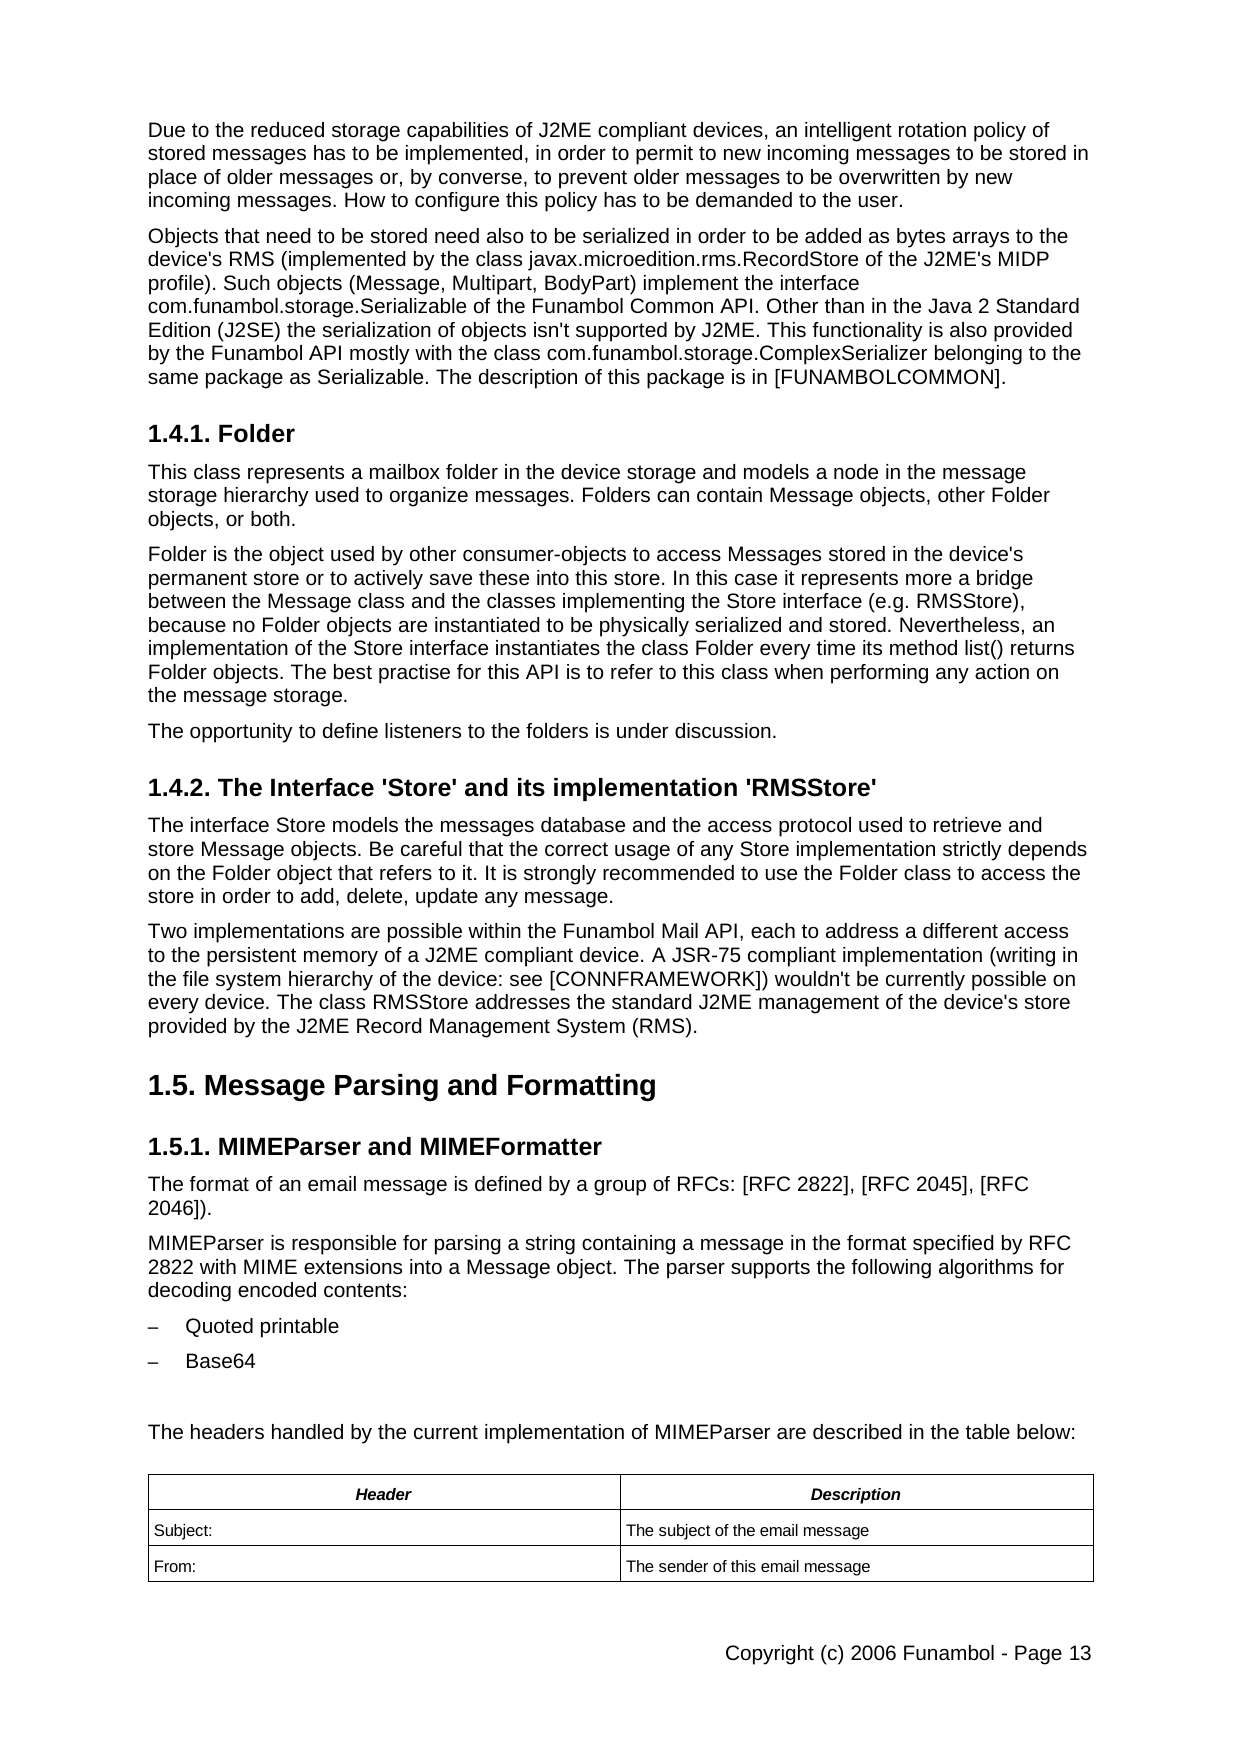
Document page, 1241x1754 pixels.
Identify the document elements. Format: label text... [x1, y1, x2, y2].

table_header Header [149, 1475, 620, 1509]
text This class represents a mailbox folder in the device storage and models a node in the message storage hierarchy used to organize messages. Folders can contain Message objects, other Folder objects, or both. [148, 460, 1093, 531]
subtitle Message Parsing and Formatting [148, 1069, 1093, 1101]
subtitle Folder [148, 420, 1093, 448]
text MIMEParser is responsible for parsing a string containing a message in the format specified by RFC 2822 with MIME extensions into a Message object. The parser supports the following algorithms for decoding encoded contents: [148, 1232, 1093, 1302]
subtitle The Interface 'Store' and its implementation 'RMSStore' [148, 774, 1093, 802]
table_cell From: [149, 1546, 620, 1581]
table_cell The subject of the email message [621, 1510, 1093, 1545]
text The format of an email message is defined by a group of RFCs: [RFC 2822], [RFC 2045], [RFC 2046]). [148, 1173, 1093, 1220]
list Base64 [148, 1349, 1093, 1373]
text Objects that need to be stored need also to be serialized in order to be added as bytes arrays to the device's RMS (implemented by the class javax.microedition.rms.RecordStore of the J2ME's MIDP profile). Such objects (Message, Multipart, BodyPart) implement the interface com.funambol.storage.Serializable of the Funambol Common API. Other than in the Java 2 Standard Edition (J2SE) the serialization of objects isn't supported by J2ME. This functionality is also provided by the Funambol API mostly with the class com.funambol.storage.ComplexSerializer belonging to the same package as Serializable. The description of this package is in [FUNAMBOLCOMMON]. [148, 224, 1093, 389]
table_cell The sender of this email message [621, 1546, 1093, 1581]
text The headers handled by the current implementation of MIMEParser are described in the table below: [148, 1420, 1093, 1444]
text Due to the reduced storage capabilities of J2ME compliant devices, an intelligent rotation policy of stored messages has to be implemented, in order to permit to new incoming messages to be stored in place of older messages or, by converse, to prevent older messages to be overwritten by new incoming messages. How to configure this policy has to be demanded to the user. [148, 118, 1093, 212]
subtitle MIMEParser and MIMEFormatter [148, 1132, 1093, 1160]
list Quoted printable [148, 1314, 1093, 1338]
text The interface Store models the messages database and the access protocol used to retrieve and store Message objects. Be careful that the correct usage of any Store implementation strictly depends on the Folder object that refers to it. It is strongly recommended to use the Folder class to access the store in order to add, delete, update any message. [148, 814, 1093, 908]
text The opportunity to define listeners to the folders is under discussion. [148, 719, 1093, 743]
text Folder is the object used by other consumer-objects to access Messages stored in the device's permanent store or to actively save these into this store. In this case it represents more a bridge between the Message class and the classes implementing the Store interface (e.g. RMSStore), because no Folder objects are instantiated to be physically serialized and stored. Nevertheless, an implementation of the Store interface instantiates the class Folder every time its method list() returns Folder objects. The best practise for this API is to refer to this class when performing any action on the message storage. [148, 543, 1093, 707]
table_cell Subject: [149, 1510, 620, 1545]
table_header Description [621, 1475, 1093, 1509]
text Two implementations are possible within the Funambol Mail API, each to address a different access to the persistent memory of a J2ME compliant device. A JSR-75 compliant implementation (writing in the file system hierarchy of the device: see [CONNFRAMEWORK]) wouldn't be currently possible on every device. The class RMSStore addresses the standard J2ME management of the device's store provided by the J2ME Record Management System (RMS). [148, 920, 1093, 1038]
